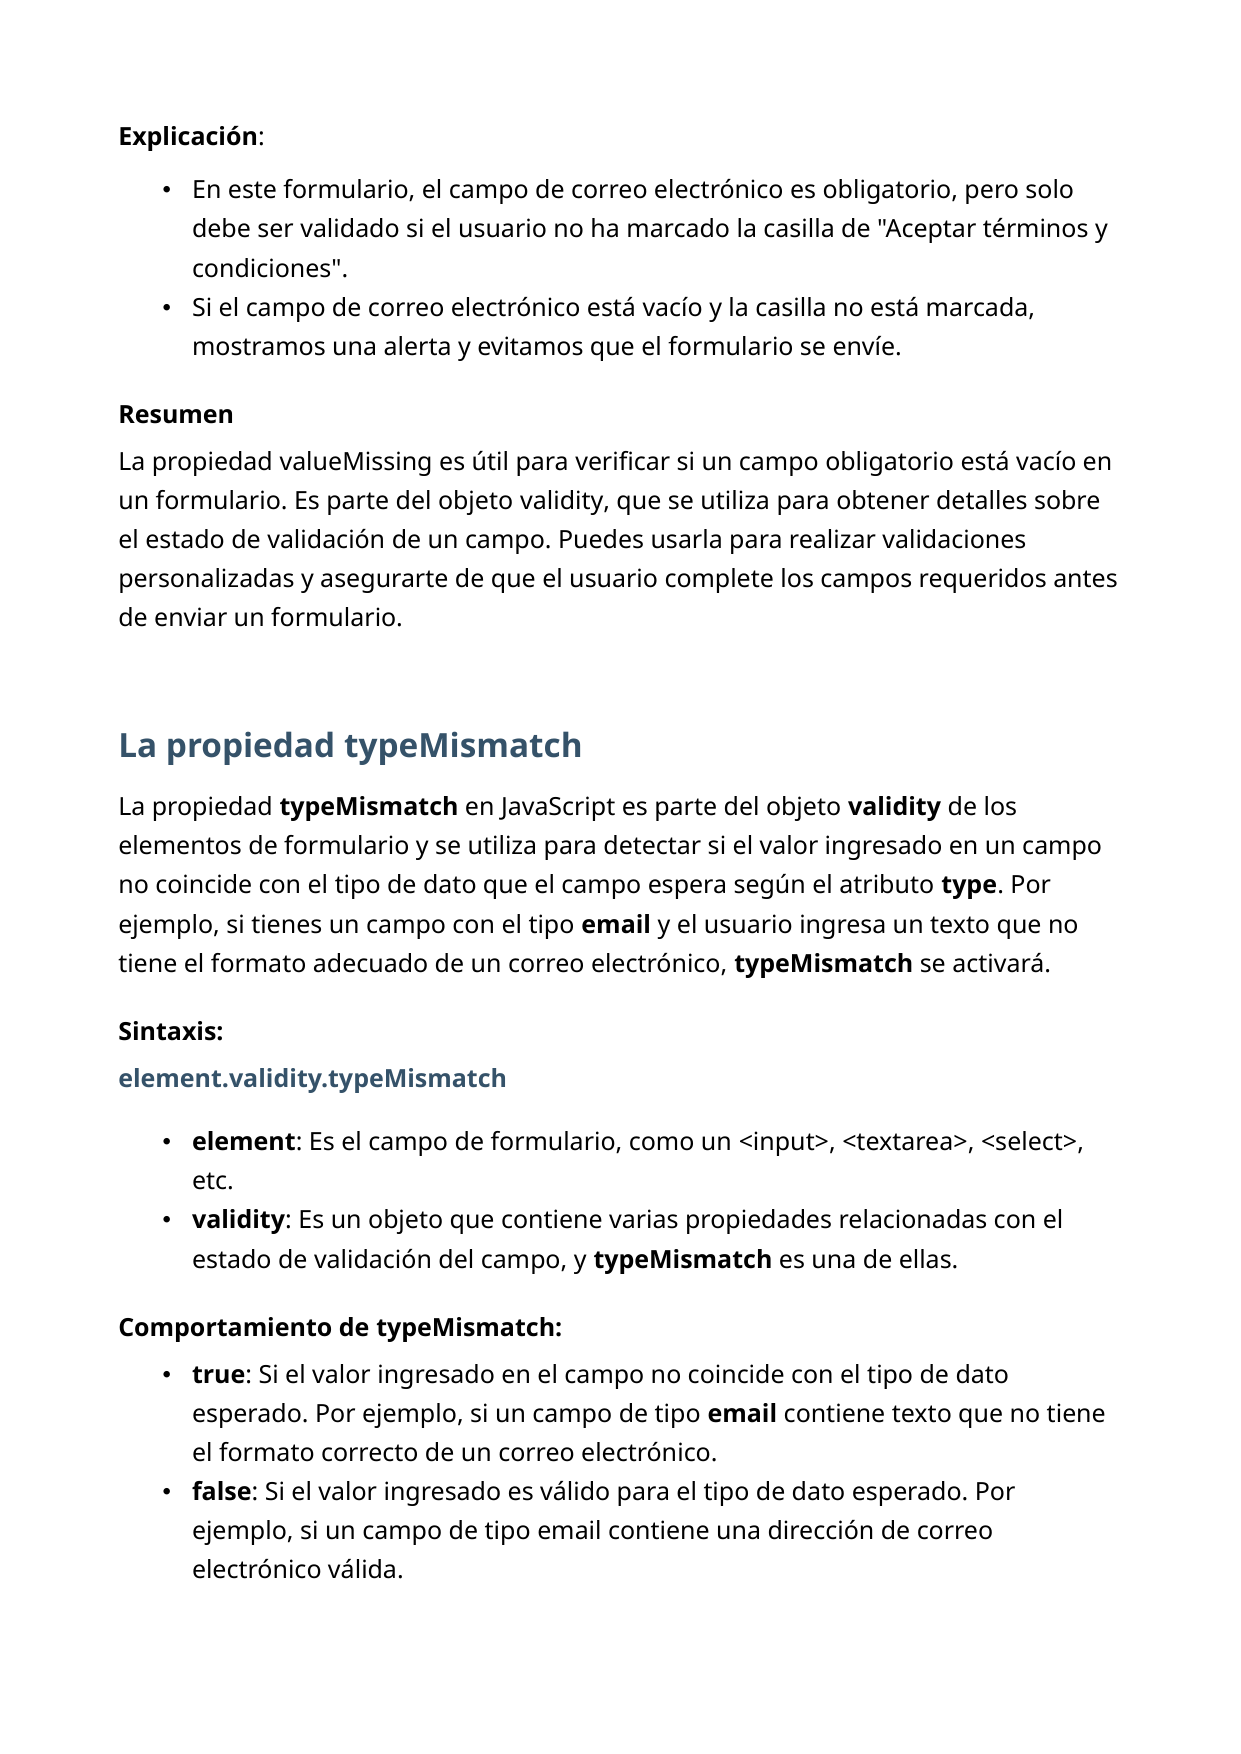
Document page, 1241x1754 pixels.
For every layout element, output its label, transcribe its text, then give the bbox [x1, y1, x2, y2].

list En este formulario, el campo de correo electrónico es obligatorio, pero solo debe ser validado si el usuario no ha marcado la casilla de "Aceptar términos y condiciones". [162, 172, 1122, 284]
subtitle Resumen [118, 397, 1122, 431]
list element: Es el campo de formulario, como un <input>, <textarea>, <select>, etc. [162, 1124, 1122, 1197]
subtitle Comportamiento de typeMismatch: [118, 1310, 1122, 1344]
list Si el campo de correo electrónico está vacío y la casilla no está marcada, mostramos una alerta y evitamos que el formulario se envíe. [162, 289, 1122, 363]
list false: Si el valor ingresado es válido para el tipo de dato esperado. Por ejemplo, si un campo de tipo email contiene una dirección de correo electrónico válida. [162, 1474, 1122, 1586]
subtitle Sintaxis: [118, 1014, 1122, 1048]
text La propiedad typeMismatch en JavaScript es parte del objeto validity de los elementos de formulario y se utiliza para detectar si el valor ingresado en un campo no coincide con el tipo de dato que el campo espera según el atributo type. Por ejemplo, si tienes un campo con el tipo email y el usuario ingresa un texto que no tiene el formato adecuado de un correo electrónico, typeMismatch se activará. [118, 789, 1122, 979]
list validity: Es un objeto que contiene varias propiedades relacionadas con el estado de validación del campo, y typeMismatch es una de ellas. [162, 1202, 1122, 1275]
text element.validity.typeMismatch [118, 1060, 1122, 1094]
list true: Si el valor ingresado en el campo no coincide con el tipo de dato esperado. Por ejemplo, si un campo de tipo email contiene texto que no tiene el formato correcto de un correo electrónico. [162, 1356, 1122, 1469]
text La propiedad typeMismatch [118, 722, 1122, 767]
text Explicación: [118, 118, 1122, 152]
text La propiedad valueMissing es útil para verificar si un campo obligatorio está vacío en un formulario. Es parte del objeto validity, que se utiliza para obtener detalles sobre el estado de validación de un campo. Puedes usarla para realizar validaciones personalizadas y asegurarte de que el usuario complete los campos requeridos antes de enviar un formulario. [118, 443, 1122, 634]
